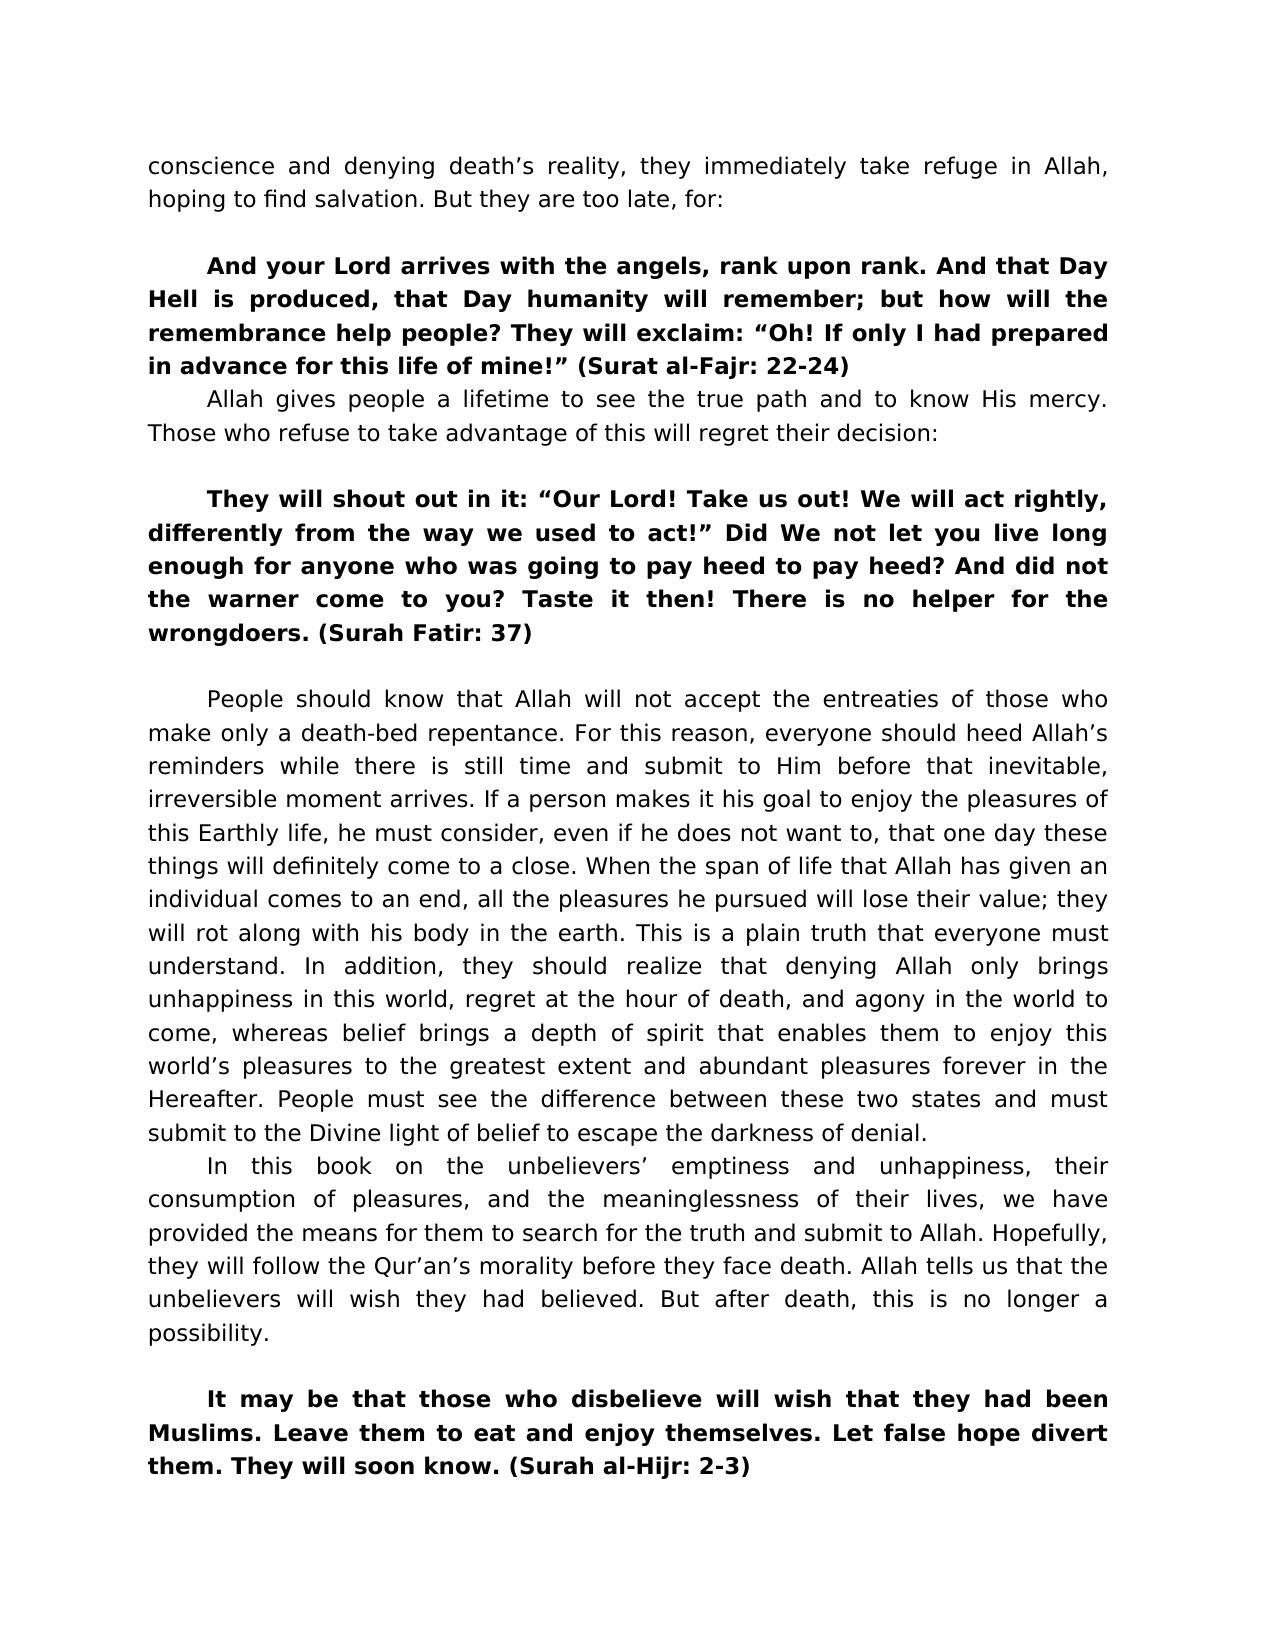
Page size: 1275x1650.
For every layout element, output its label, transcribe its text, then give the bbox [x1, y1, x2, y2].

text People should know that Allah will not accept the entreaties of those who make only a death-bed repentance. For this reason, everyone should heed Allah’s reminders while there is still time and submit to Him before that inevitable, irreversible moment arrives. If a person makes it his goal to enjoy the pleasures of this Earthly life, he must consider, even if he does not want to, that one day these things will definitely come to a close. When the span of life that Allah has given an individual comes to an end, all the pleasures he pursued will lose their value; they will rot along with his body in the earth. This is a plain truth that everyone must understand. In addition, they should realize that denying Allah only brings unhappiness in this world, regret at the hour of death, and agony in the world to come, whereas belief brings a depth of spirit that enables them to enjoy this world’s pleasures to the greatest extent and abundant pleasures forever in the Hereafter. People must see the difference between these two states and must submit to the Divine light of belief to escape the darkness of denial. [148, 681, 1110, 1148]
text And your Lord arrives with the angels, rank upon rank. And that Day Hell is produced, that Day humanity will remember; but how will the remembrance help people? They will exclaim: “Oh! If only I had prepared in advance for this life of mine!” (Surat al-Fajr: 22-24) [148, 248, 1110, 381]
text It may be that those who disbelieve will wish that they had been Muslims. Leave them to eat and enjoy themselves. Let false hope divert them. They will soon know. (Surah al-Hijr: 2-3) [148, 1381, 1110, 1481]
text Allah gives people a lifetime to see the true path and to know His mercy. Those who refuse to take advantage of this will regret their decision: [148, 381, 1110, 448]
text In this book on the unbelievers’ emptiness and unhappiness, their consumption of pleasures, and the meaninglessness of their lives, we have provided the means for them to search for the truth and submit to Allah. Hopefully, they will follow the Qur’an’s morality before they face death. Allah tells us that the unbelievers will wish they had believed. But after death, this is no longer a possibility. [148, 1148, 1110, 1348]
text They will shout out in it: “Our Lord! Take us out! We will act rightly, differently from the way we used to act!” Did We not let you live long enough for anyone who was going to pay heed to pay heed? And did not the warner come to you? Taste it then! There is no helper for the wrongdoers. (Surah Fatir: 37) [148, 481, 1110, 648]
text conscience and denying death’s reality, they immediately take refuge in Allah, hoping to find salvation. But they are too late, for: [148, 148, 1110, 214]
